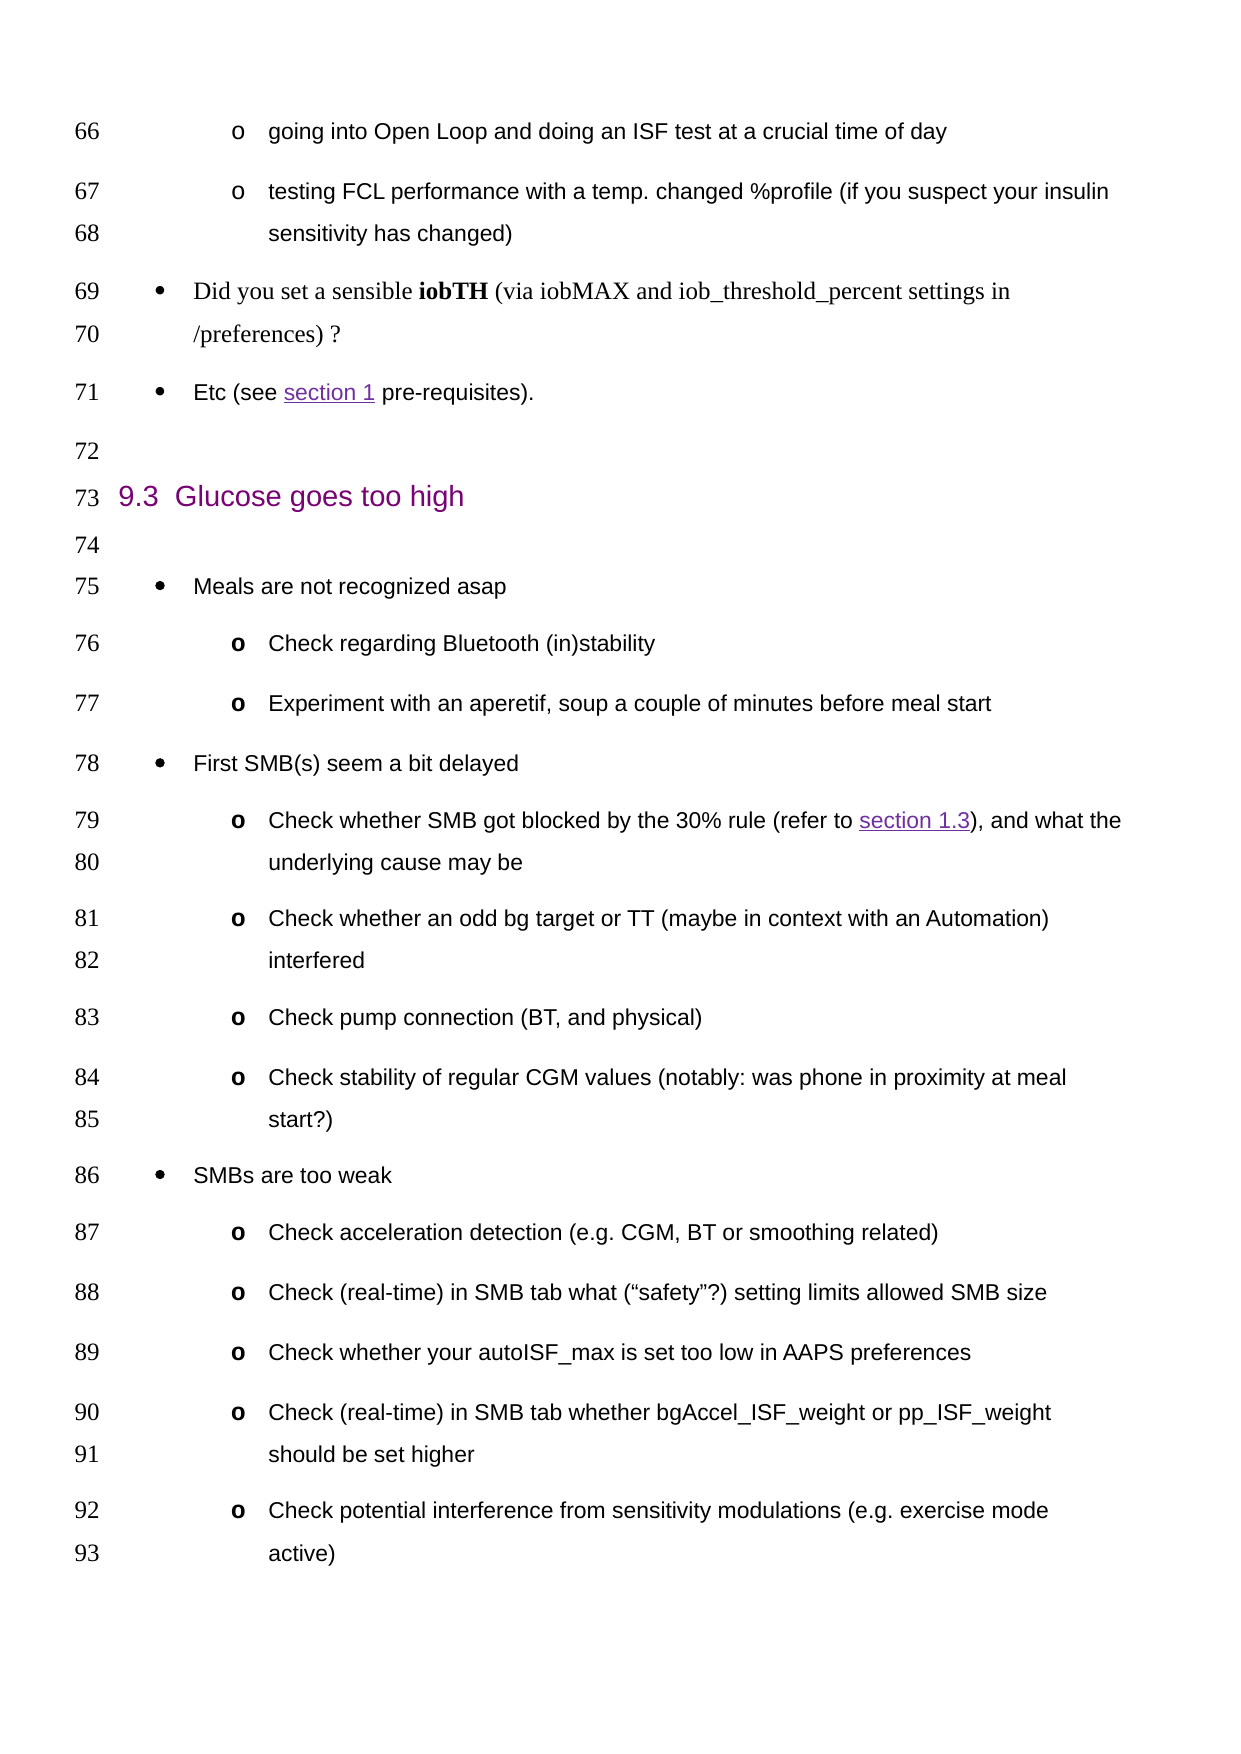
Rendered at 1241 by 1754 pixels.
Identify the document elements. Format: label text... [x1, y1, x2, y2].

list Check stability of regular CGM values (notably: was phone in proximity at meal start?) [231, 1064, 1122, 1132]
list Check potential interference from sensitivity modulations (e.g. exercise mode active) [231, 1497, 1122, 1566]
list Did you set a sensible iobTH (via iobMAX and iob_threshold_percent settings in /preferences) ? [156, 276, 1122, 348]
list Check (real-time) in SMB tab what (“safety”?) setting limits allowed SMB size [231, 1279, 1122, 1308]
list Etc (see section 1 pre-requisites). [156, 379, 1122, 406]
text 9.3 Glucose goes too high [118, 479, 1122, 513]
list Meals are not recognized asap [156, 573, 1122, 600]
list SMBs are too weak [156, 1162, 1122, 1189]
list Experiment with an aperetif, soup a couple of minutes before meal start [231, 690, 1122, 719]
list going into Open Loop and doing an ISF test at a crucial time of day [231, 118, 1122, 147]
list Check (real-time) in SMB tab whether bgAccel_ISF_weight or pp_ISF_weight should be set higher [231, 1399, 1122, 1468]
list Check acceleration detection (e.g. CGM, BT or smoothing related) [231, 1219, 1122, 1248]
list Check regarding Bluetooth (in)stability [231, 630, 1122, 659]
list testing FCL performance with a temp. changed %profile (if you suspect your insulin sensitivity has changed) [231, 178, 1122, 247]
list Check whether SMB got blocked by the 30% rule (refer to section 1.3), and what the underlying cause may be [231, 807, 1122, 876]
list Check whether your autoISF_max is set too low in AAPS preferences [231, 1339, 1122, 1368]
list First SMB(s) seem a bit delayed [156, 750, 1122, 777]
list Check whether an odd bg target or TT (maybe in context with an Automation) interfered [231, 905, 1122, 974]
list Check pump connection (BT, and physical) [231, 1003, 1122, 1032]
